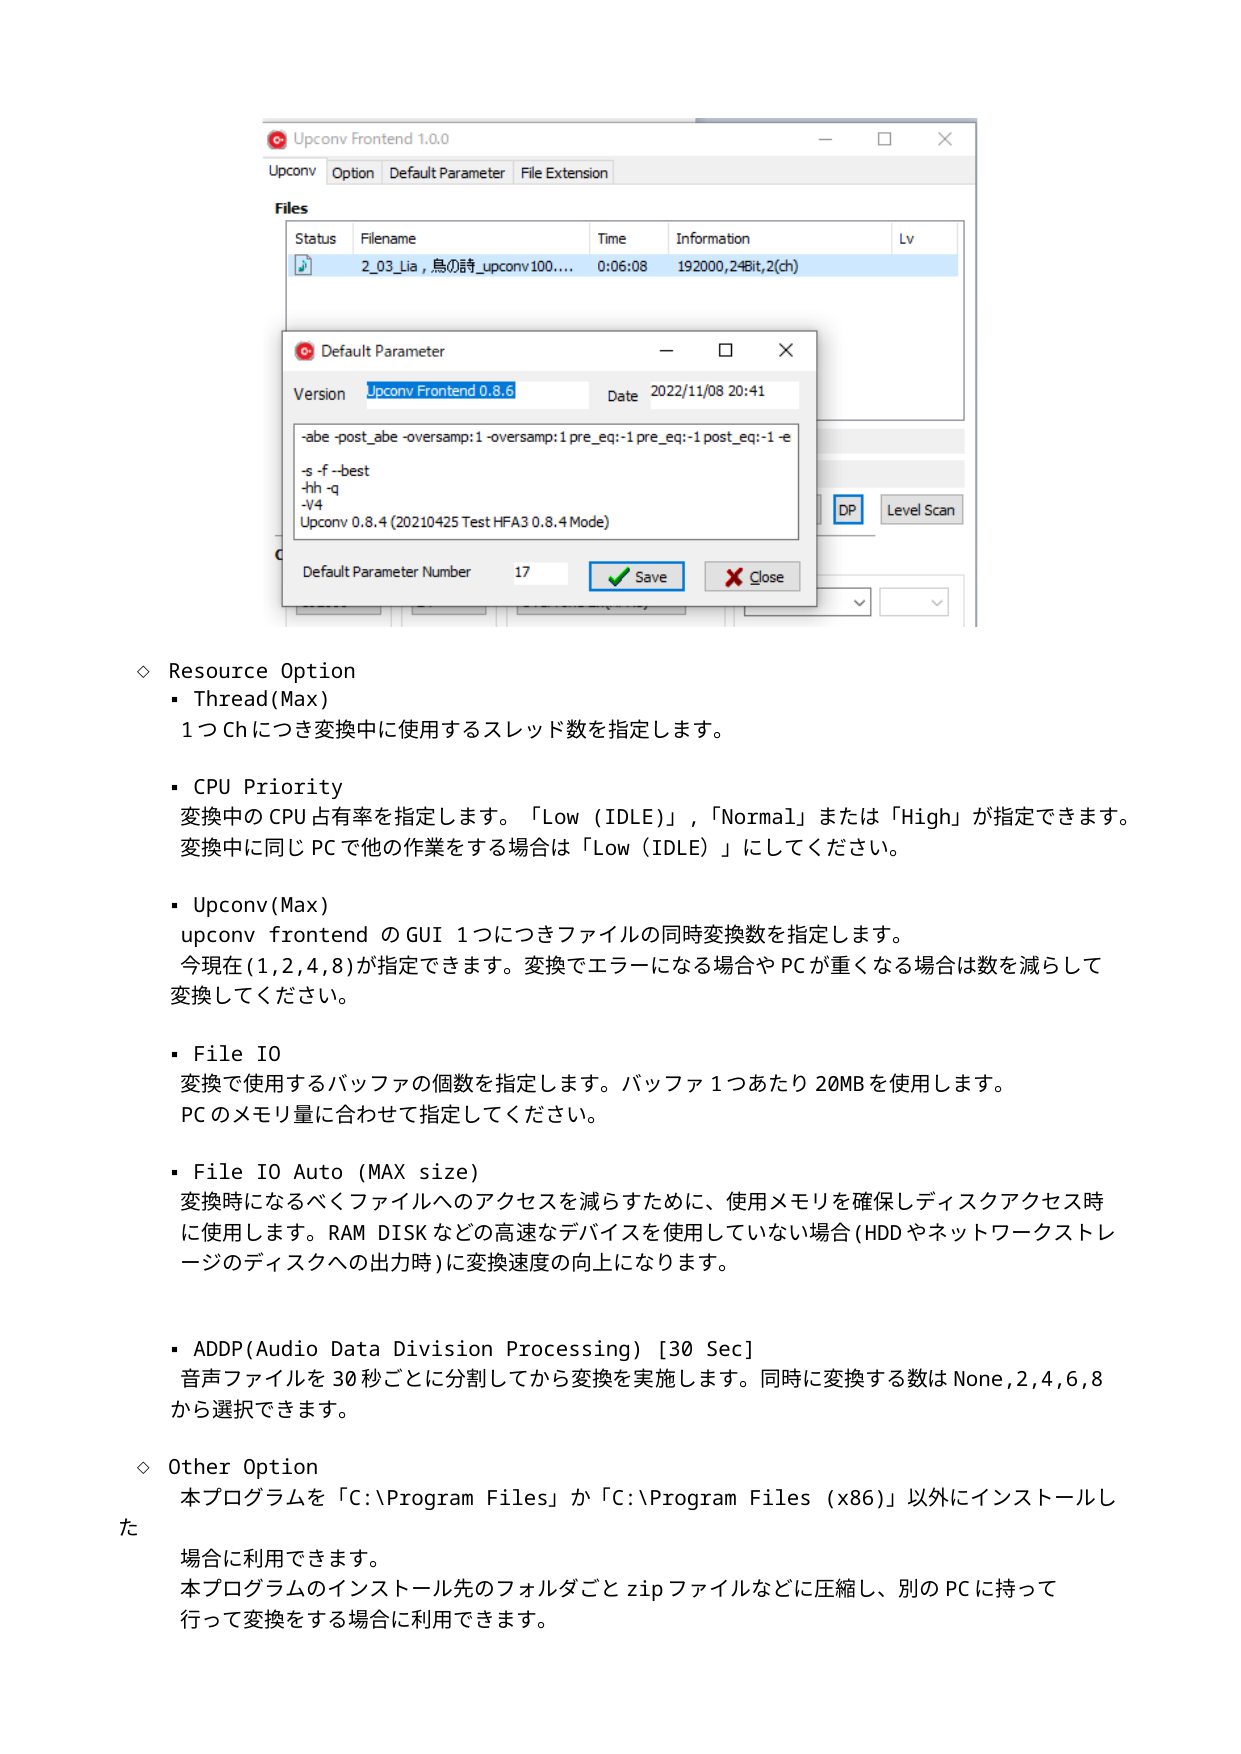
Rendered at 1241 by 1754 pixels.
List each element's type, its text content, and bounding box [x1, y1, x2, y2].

text ◇ Resource Option [118, 656, 1122, 684]
text ▪ File IO Auto (MAX size) [118, 1157, 1122, 1185]
text 変換中のCPU占有率を指定します。「Low (IDLE)」,「Normal」または「High」が指定できます。 変換中に同じPCで他の作業をする場合は「Low（IDLE）」にしてください。 [118, 800, 1122, 890]
text 本プログラムを「C:\Program Files」か「C:\Program Files (x86)」以外にインストールした 場合に利用できます。 本プログラムのインストール先のフォルダごとzipファイルなどに圧縮し、別のPCに持って 行って変換をする場合に利用できます。 [118, 1481, 1122, 1633]
text ▪ ADDP(Audio Data Division Processing) [30 Sec] 音声ファイルを30秒ごとに分割してから変換を実施します。同時に変換する数はNone,2,4,6,8 から選択できます。 ◇ Other Option [118, 1334, 1122, 1481]
text ▪ Upconv(Max) upconv frontend のGUI 1つにつきファイルの同時変換数を指定します。 今現在(1,2,4,8)が指定できます。変換でエラーになる場合やPCが重くなる場合は数を減らして 変換してください。 [118, 890, 1122, 1010]
text ▪ Thread(Max) [118, 684, 1122, 713]
text 1つChにつき変換中に使用するスレッド数を指定します。 [118, 713, 1122, 772]
picture [262, 118, 978, 627]
text 変換時になるべくファイルへのアクセスを減らすために、使用メモリを確保しディスクアクセス時 に使用します。RAM DISKなどの高速なデバイスを使用していない場合(HDDやネットワークストレ ージのディスクへの出力時)に変換速度の向上になります。 [118, 1185, 1122, 1277]
text ▪ File IO [118, 1038, 1122, 1067]
text ▪ CPU Priority [118, 772, 1122, 800]
text 変換で使用するバッファの個数を指定します。バッファ1つあたり20MBを使用します。 PCのメモリ量に合わせて指定してください。 [118, 1067, 1122, 1128]
